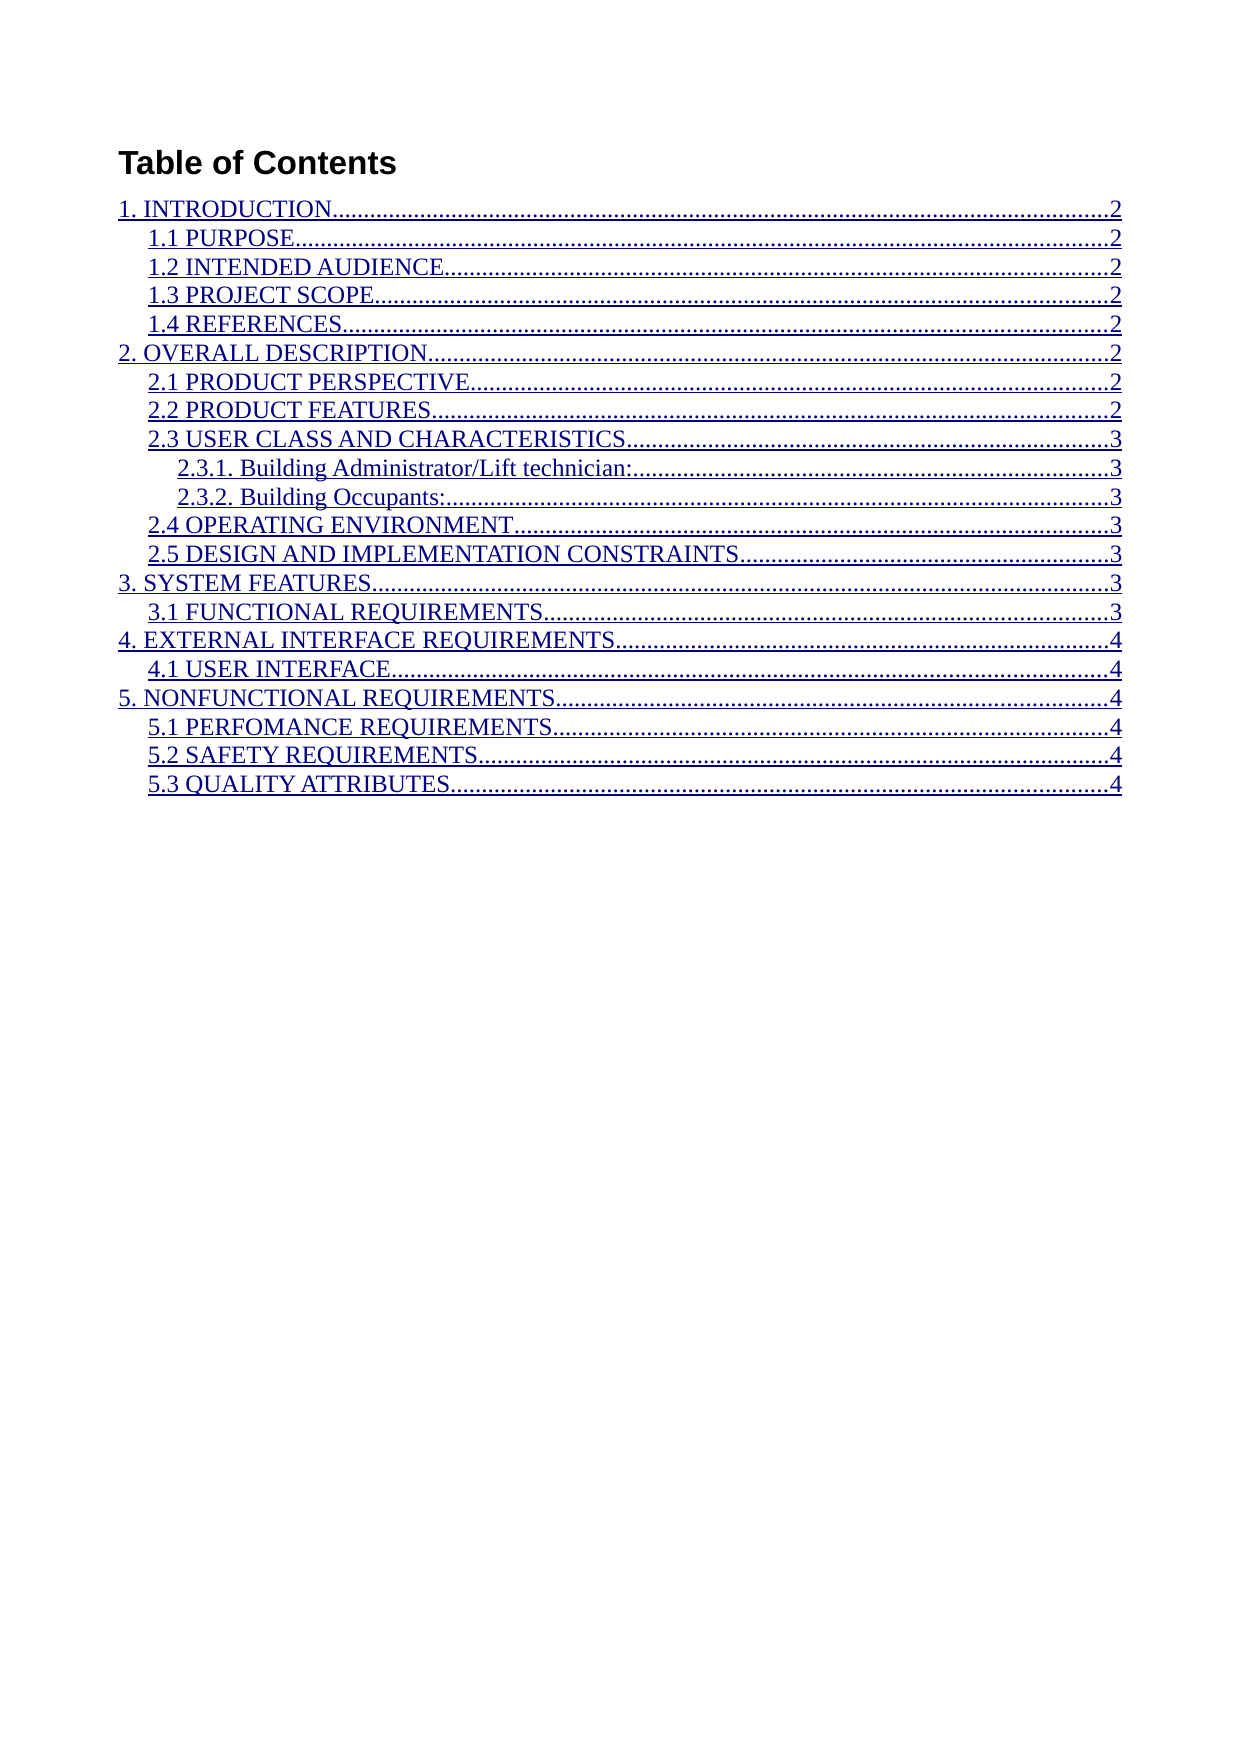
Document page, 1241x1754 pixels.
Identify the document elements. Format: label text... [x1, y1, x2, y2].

text 2.2 PRODUCT FEATURES 2 [148, 395, 1122, 420]
text 1.2 INTENDED AUDIENCE 2 [148, 252, 1122, 277]
text 1.4 REFERENCES 2 [148, 309, 1122, 334]
text 2. OVERALL DESCRIPTION 2 [118, 338, 1122, 363]
text 2.1 PRODUCT PERSPECTIVE 2 [148, 367, 1122, 392]
subtitle Table of Contents [118, 143, 1122, 182]
text 2.3.1. Building Administrator/Lift technician: 3 [177, 453, 1122, 478]
text 3. SYSTEM FEATURES 3 [118, 568, 1122, 593]
text 5.2 SAFETY REQUIREMENTS 4 [148, 740, 1122, 765]
text 5.1 PERFOMANCE REQUIREMENTS 4 [148, 712, 1122, 737]
text 5. NONFUNCTIONAL REQUIREMENTS 4 [118, 683, 1122, 708]
text 1.1 PURPOSE 2 [148, 223, 1122, 248]
text 2.3.2. Building Occupants: 3 [177, 482, 1122, 507]
text 2.4 OPERATING ENVIRONMENT 3 [148, 510, 1122, 535]
text 3.1 FUNCTIONAL REQUIREMENTS 3 [148, 597, 1122, 622]
text 1.3 PROJECT SCOPE 2 [148, 280, 1122, 305]
text 2.3 USER CLASS AND CHARACTERISTICS 3 [148, 424, 1122, 449]
text 1. INTRODUCTION 2 [118, 194, 1122, 219]
text 4.1 USER INTERFACE 4 [148, 654, 1122, 679]
text 2.5 DESIGN AND IMPLEMENTATION CONSTRAINTS 3 [148, 539, 1122, 564]
text 5.3 QUALITY ATTRIBUTES 4 [148, 769, 1122, 794]
text 4. EXTERNAL INTERFACE REQUIREMENTS 4 [118, 625, 1122, 650]
